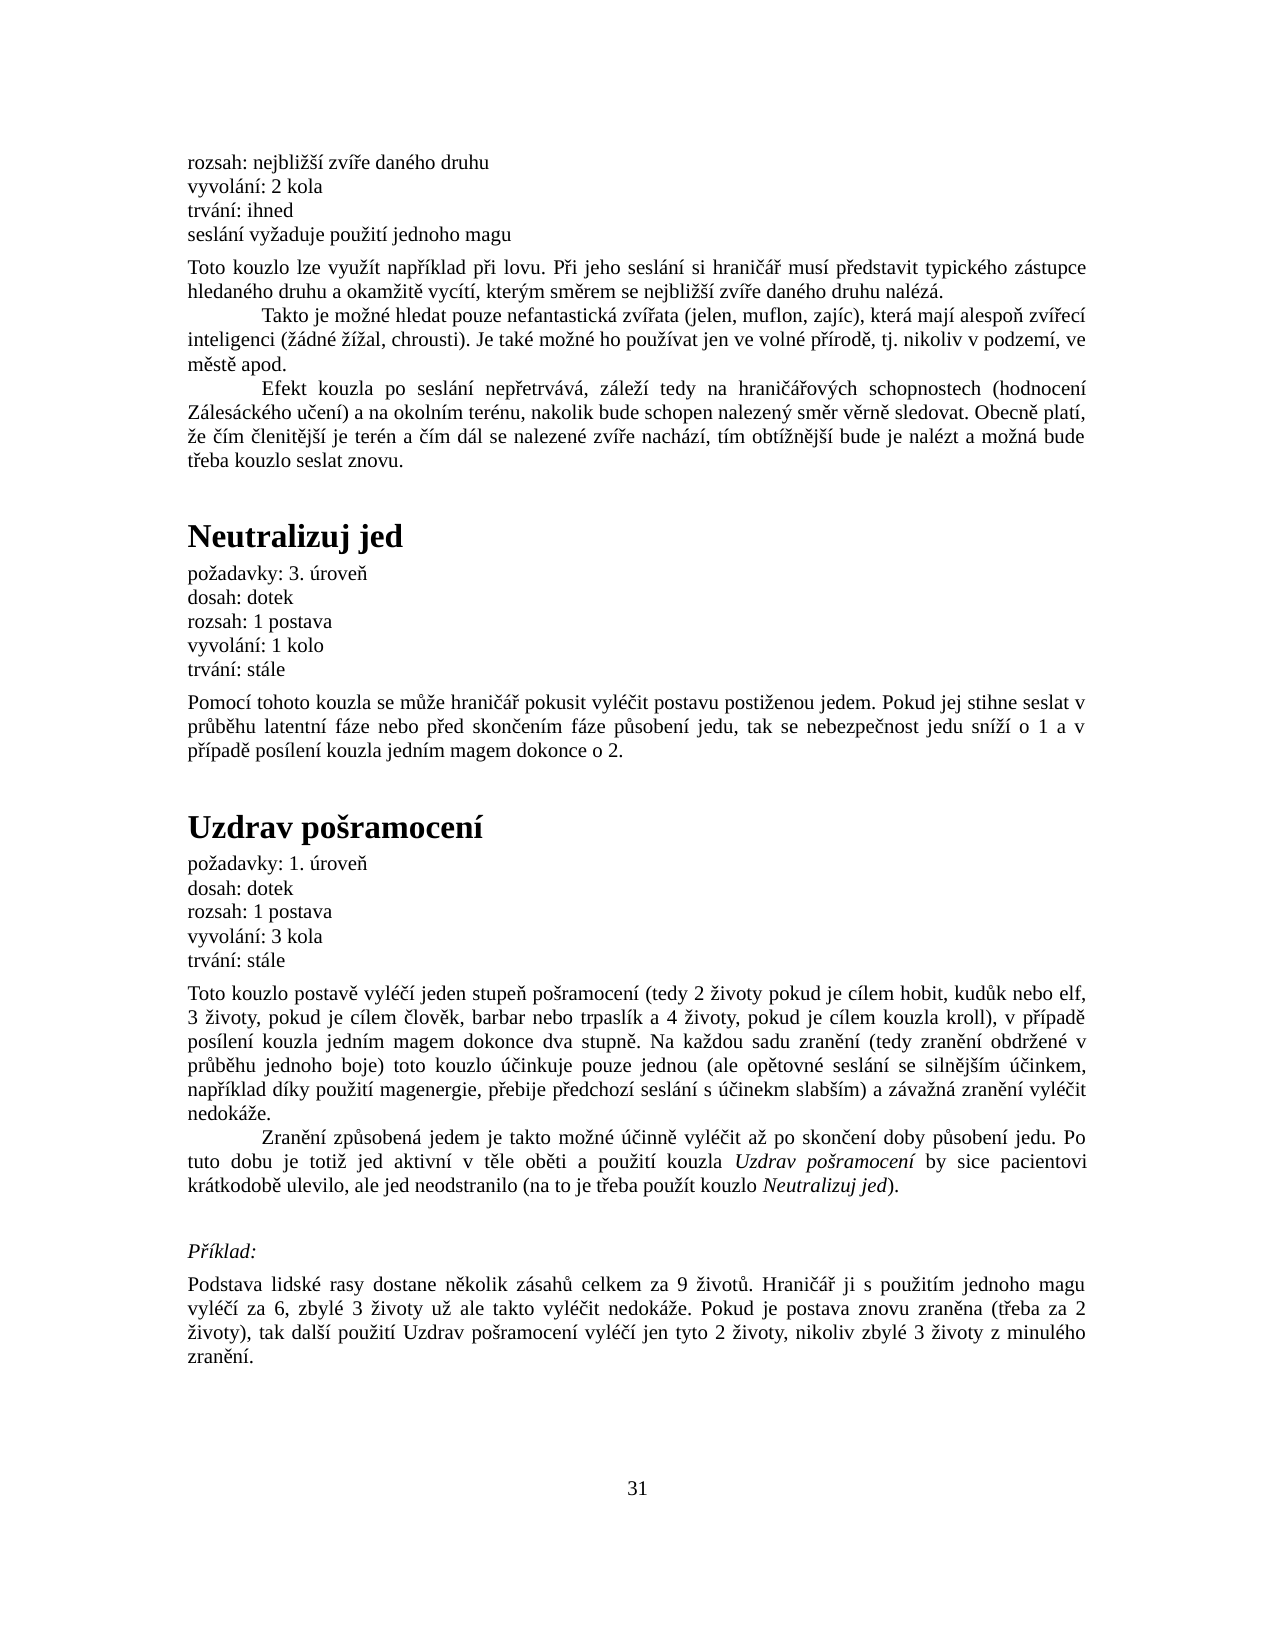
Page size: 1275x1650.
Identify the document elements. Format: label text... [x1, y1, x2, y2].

subtitle Uzdrav pošramocení [187, 807, 1087, 845]
text Příklad: [187, 1239, 1087, 1263]
text Pomocí tohoto kouzla se může hraničář pokusit vyléčit postavu postiženou jedem. Pokud jej stihne seslat v průběhu latentní fáze nebo před skončením fáze působení jedu, tak se nebezpečnost jedu sníží o 1 a v případě posílení kouzla jedním magem dokonce o 2. [187, 690, 1087, 762]
text požadavky: 3. úroveň dosah: dotek rozsah: 1 postava vyvolání: 1 kolo trvání: stále [187, 561, 1087, 681]
text rozsah: nejbližší zvíře daného druhu vyvolání: 2 kola trvání: ihned seslání vyžaduje použití jednoho magu [187, 150, 1087, 246]
text požadavky: 1. úroveň dosah: dotek rozsah: 1 postava vyvolání: 3 kola trvání: stále [187, 851, 1087, 972]
subtitle Neutralizuj jed [187, 517, 1087, 555]
text Toto kouzlo postavě vyléčí jeden stupeň pošramocení (tedy 2 životy pokud je cílem hobit, kudůk nebo elf, 3 životy, pokud je cílem člověk, barbar nebo trpaslík a 4 životy, pokud je cílem kouzla kroll), v případě posílení kouzla jedním magem dokonce dva stupně. Na každou sadu zranění (tedy zranění obdržené v průběhu jednoho boje) toto kouzlo účinkuje pouze jednou (ale opětovné seslání se silnějším účinkem, například díky použití magenergie, přebije předchozí seslání s účinekm slabším) a závažná zranění vyléčit nedokáže. Zranění způsobená jedem je takto možné účinně vyléčit až po skončení doby působení jedu. Po tuto dobu je totiž jed aktivní v těle oběti a použití kouzla Uzdrav pošramocení by sice pacientovi krátkodobě ulevilo, ale jed neodstranilo (na to je třeba použít kouzlo Neutralizuj jed). [187, 981, 1087, 1197]
text Podstava lidské rasy dostane několik zásahů celkem za 9 životů. Hraničář ji s použitím jednoho magu vyléčí za 6, zbylé 3 životy už ale takto vyléčit nedokáže. Pokud je postava znovu zraněna (třeba za 2 životy), tak další použití Uzdrav pošramocení vyléčí jen tyto 2 životy, nikoliv zbylé 3 životy z minulého zranění. [187, 1272, 1087, 1368]
text Toto kouzlo lze využít například při lovu. Při jeho seslání si hraničář musí představit typického zástupce hledaného druhu a okamžitě vycítí, kterým směrem se nejbližší zvíře daného druhu nalézá. Takto je možné hledat pouze nefantastická zvířata (jelen, muflon, zajíc), která mají alespoň zvířecí inteligenci (žádné žížal, chrousti). Je také možné ho používat jen ve volné přírodě, tj. nikoliv v podzemí, ve městě apod. Efekt kouzla po seslání nepřetrvává, záleží tedy na hraničářových schopnostech (hodnocení Zálesáckého učení) a na okolním terénu, nakolik bude schopen nalezený směr věrně sledovat. Obecně platí, že čím členitější je terén a čím dál se nalezené zvíře nachází, tím obtížnější bude je nalézt a možná bude třeba kouzlo seslat znovu. [187, 255, 1087, 472]
